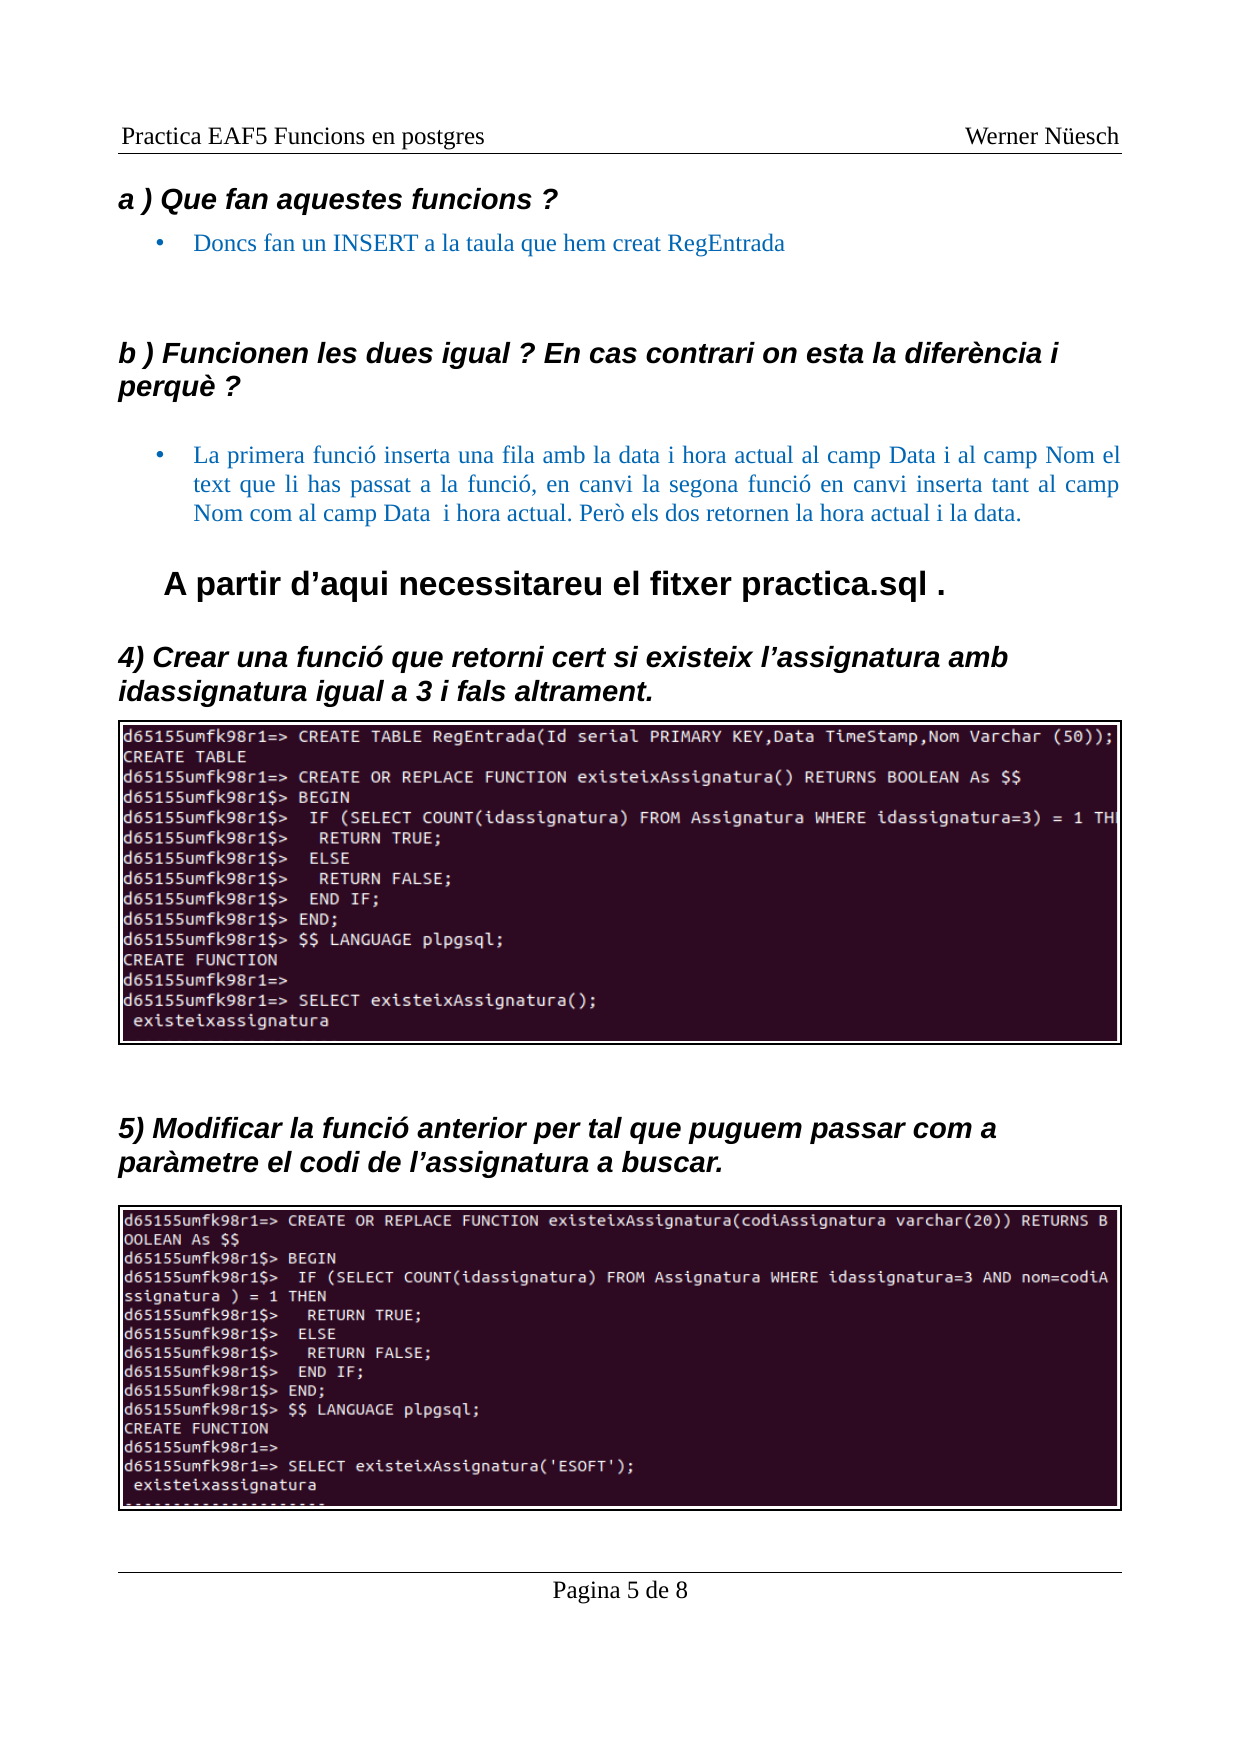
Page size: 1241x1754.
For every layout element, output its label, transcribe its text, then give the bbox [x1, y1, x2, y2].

list Doncs fan un INSERT a la taula que hem creat RegEntrada [156, 228, 1122, 257]
picture [123, 1210, 1118, 1506]
subtitle 5) Modificar la funció anterior per tal que puguem passar com a paràmetre el codi de l’assignatura a buscar. [118, 1111, 1122, 1178]
subtitle 4) Crear una funció que retorni cert si existeix l’assignatura amb idassignatura igual a 3 i fals altrament. [118, 640, 1122, 707]
subtitle A partir d’aqui necessitareu el fitxer practica.sql . [118, 564, 1122, 603]
subtitle a ) Que fan aquestes funcions ? [118, 182, 1122, 216]
picture [123, 725, 1118, 1041]
subtitle b ) Funcionen les dues igual ? En cas contrari on esta la diferència i perquè ? [118, 336, 1122, 403]
subtitle La primera funció inserta una fila amb la data i hora actual al camp Data i al camp Nom el text que li has passat a la funció, en canvi la segona funció en canvi inserta tant al camp Nom com al camp Data i hora actual. Però els dos retornen la hora actual i la data. [156, 440, 1122, 527]
